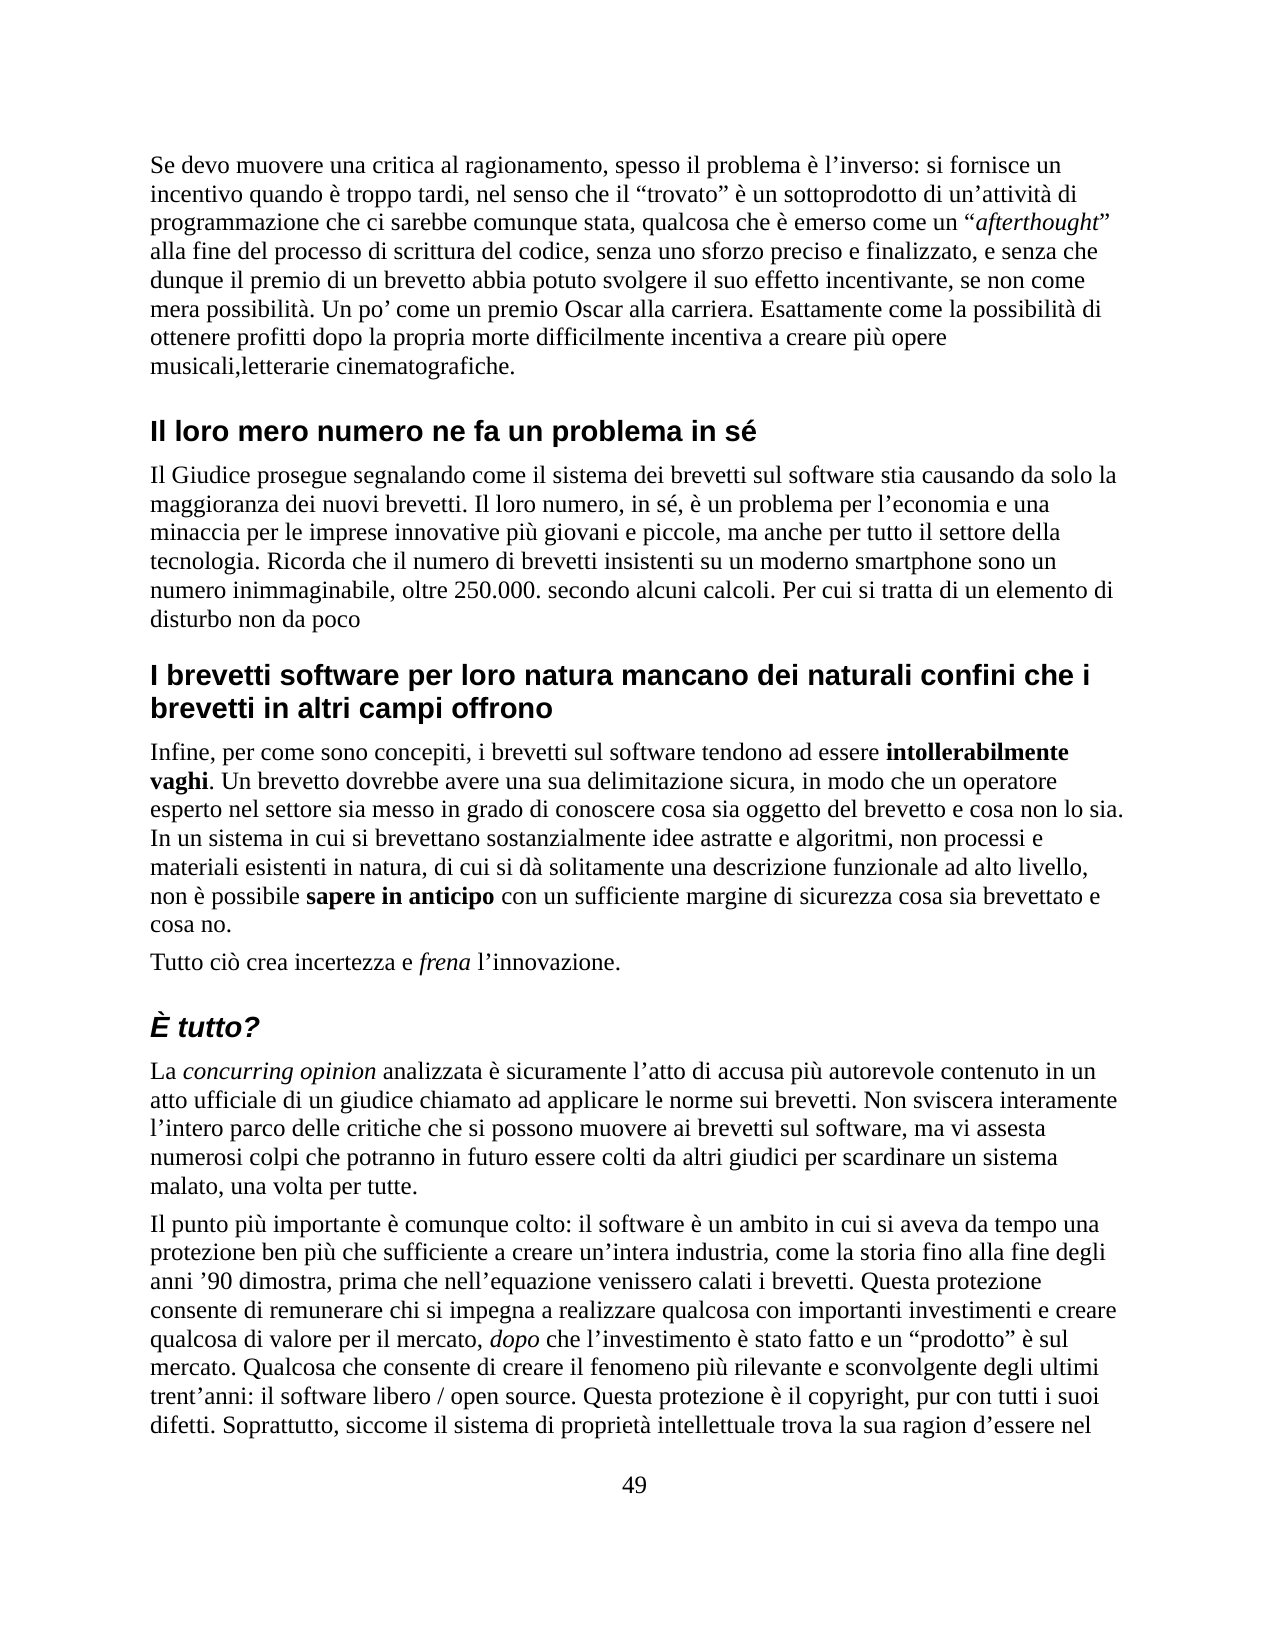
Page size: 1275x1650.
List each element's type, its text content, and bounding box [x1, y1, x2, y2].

subtitle È tutto? [150, 1010, 1125, 1043]
subtitle I brevetti software per loro natura mancano dei naturali confini che i brevetti in altri campi offrono [150, 657, 1125, 724]
text Infine, per come sono concepiti, i brevetti sul software tendono ad essere intollerabilmente vaghi. Un brevetto dovrebbe avere una sua delimitazione sicura, in modo che un operatore esperto nel settore sia messo in grado di conoscere cosa sia oggetto del brevetto e cosa non lo sia. In un sistema in cui si brevettano sostanzialmente idee astratte e algoritmi, non processi e materiali esistenti in natura, di cui si dà solitamente una descrizione funzionale ad alto livello, non è possibile sapere in anticipo con un sufficiente margine di sicurezza cosa sia brevettato e cosa no. [150, 737, 1125, 938]
text Il punto più importante è comunque colto: il software è un ambito in cui si aveva da tempo una protezione ben più che sufficiente a creare un’intera industria, come la storia fino alla fine degli anni ’90 dimostra, prima che nell’equazione venissero calati i brevetti. Questa protezione consente di remunerare chi si impegna a realizzare qualcosa con importanti investimenti e creare qualcosa di valore per il mercato, dopo che l’investimento è stato fatto e un “prodotto” è sul mercato. Qualcosa che consente di creare il fenomeno più rilevante e sconvolgente degli ultimi trent’anni: il software libero / open source. Questa protezione è il copyright, pur con tutti i suoi difetti. Soprattutto, siccome il sistema di proprietà intellettuale trova la sua ragion d’essere nel [150, 1209, 1125, 1439]
text Il Giudice prosegue segnalando come il sistema dei brevetti sul software stia causando da solo la maggioranza dei nuovi brevetti. Il loro numero, in sé, è un problema per l’economia e una minaccia per le imprese innovative più giovani e piccole, ma anche per tutto il settore della tecnologia. Ricorda che il numero di brevetti insistenti su un moderno smartphone sono un numero inimmaginabile, oltre 250.000. secondo alcuni calcoli. Per cui si tratta di un elemento di disturbo non da poco [150, 460, 1125, 632]
text Tutto ciò crea incertezza e frena l’innovazione. [150, 947, 1125, 976]
text Se devo muovere una critica al ragionamento, spesso il problema è l’inverso: si fornisce un incentivo quando è troppo tardi, nel senso che il “trovato” è un sottoprodotto di un’attività di programmazione che ci sarebbe comunque stata, qualcosa che è emerso come un “afterthought” alla fine del processo di scrittura del codice, senza uno sforzo preciso e finalizzato, e senza che dunque il premio di un brevetto abbia potuto svolgere il suo effetto incentivante, se non come mera possibilità. Un po’ come un premio Oscar alla carriera. Esattamente come la possibilità di ottenere profitti dopo la propria morte difficilmente incentiva a creare più opere musicali,letterarie cinematografiche. [150, 150, 1125, 380]
text La concurring opinion analizzata è sicuramente l’atto di accusa più autorevole contenuto in un atto ufficiale di un giudice chiamato ad applicare le norme sui brevetti. Non sviscera interamente l’intero parco delle critiche che si possono muovere ai brevetti sul software, ma vi assesta numerosi colpi che potranno in futuro essere colti da altri giudici per scardinare un sistema malato, una volta per tutte. [150, 1056, 1125, 1200]
subtitle Il loro mero numero ne fa un problema in sé [150, 414, 1125, 447]
